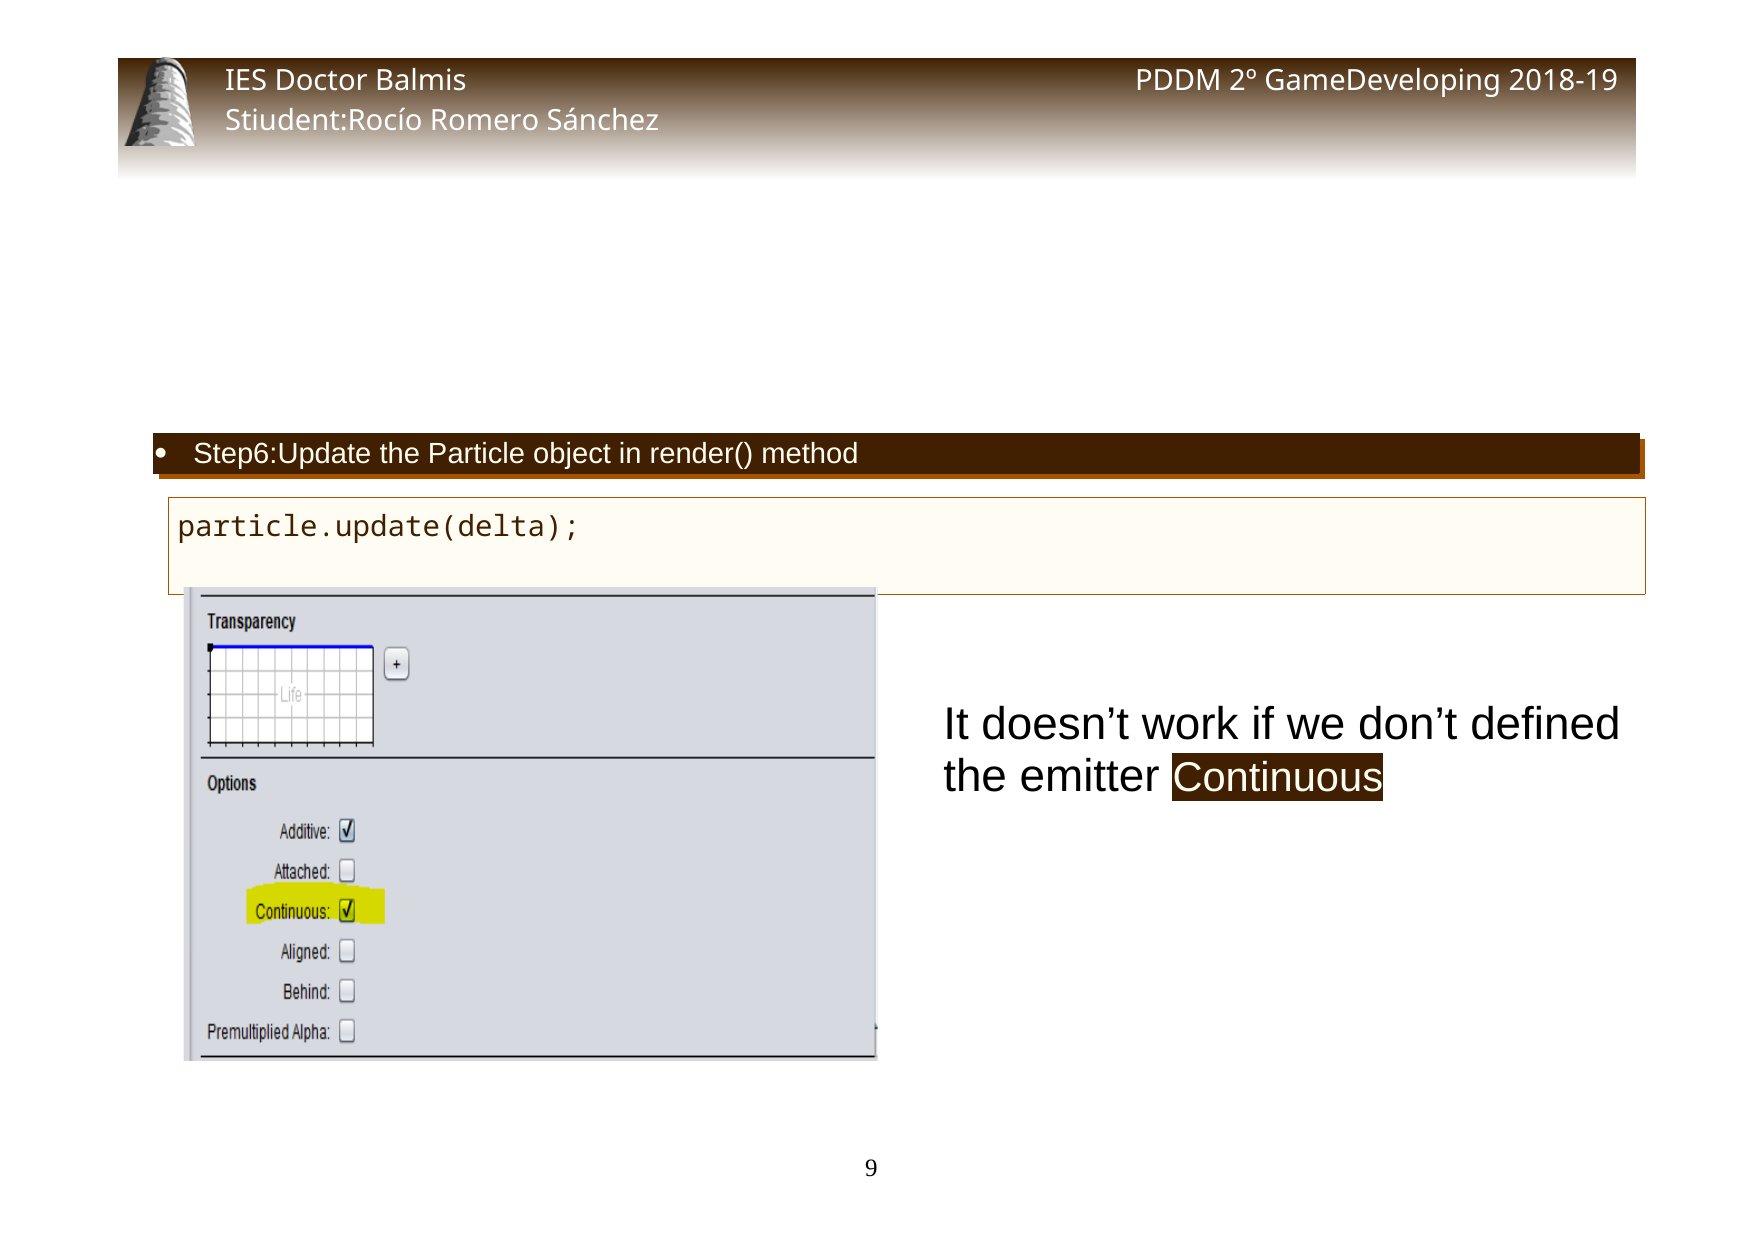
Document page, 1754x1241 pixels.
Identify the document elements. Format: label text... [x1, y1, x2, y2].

picture [183, 587, 878, 1061]
text [118, 696, 183, 749]
picture [121, 57, 202, 146]
list Step6:Update the Particle object in render() method [154, 434, 1639, 473]
text It doesn’t work if we don’t defined [878, 696, 1636, 749]
text [118, 749, 183, 802]
text the emitter Continuous [878, 749, 1636, 802]
text particle.update(delta); [169, 498, 1645, 536]
